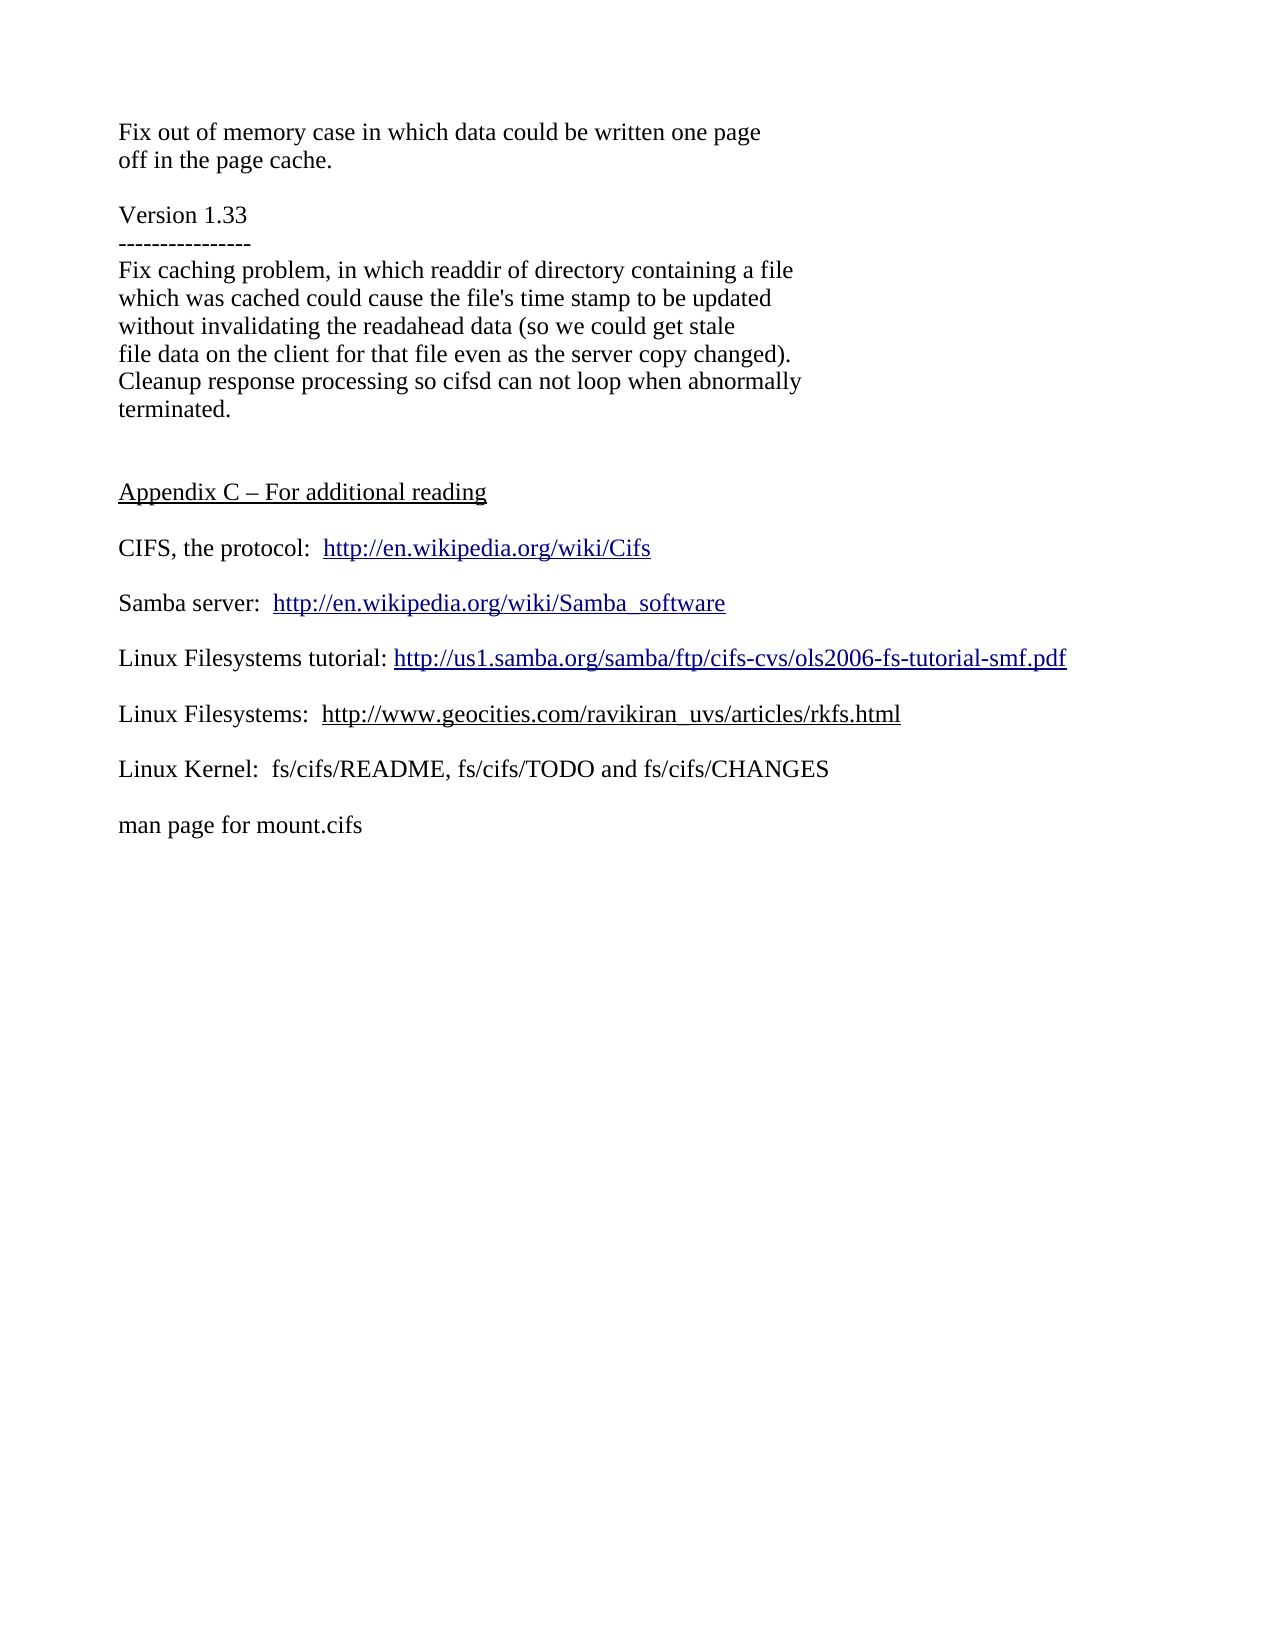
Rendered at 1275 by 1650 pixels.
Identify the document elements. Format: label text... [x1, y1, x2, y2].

text Appendix C – For additional reading [118, 478, 1157, 506]
text terminated. [118, 395, 1157, 423]
text Linux Kernel: fs/cifs/README, fs/cifs/TODO and fs/cifs/CHANGES [118, 755, 1157, 783]
text Linux Filesystems tutorial: http://us1.samba.org/samba/ftp/cifs-cvs/ols2006-fs-tutorial-smf.pdf [118, 644, 1157, 672]
text Fix out of memory case in which data could be written one page [118, 118, 1157, 146]
text Version 1.33 [118, 201, 1157, 229]
text off in the page cache. [118, 146, 1157, 173]
text ---------------- [118, 229, 1157, 257]
text Cleanup response processing so cifsd can not loop when abnormally [118, 367, 1157, 395]
text CIFS, the protocol: http://en.wikipedia.org/wiki/Cifs [118, 534, 1157, 561]
text Linux Filesystems: http://www.geocities.com/ravikiran_uvs/articles/rkfs.html [118, 700, 1157, 728]
text file data on the client for that file even as the server copy changed). [118, 340, 1157, 367]
text which was cached could cause the file's time stamp to be updated [118, 284, 1157, 312]
text Fix caching problem, in which readdir of directory containing a file [118, 257, 1157, 284]
text Samba server: http://en.wikipedia.org/wiki/Samba_software [118, 589, 1157, 617]
text man page for mount.cifs [118, 811, 1157, 838]
text without invalidating the readahead data (so we could get stale [118, 312, 1157, 340]
